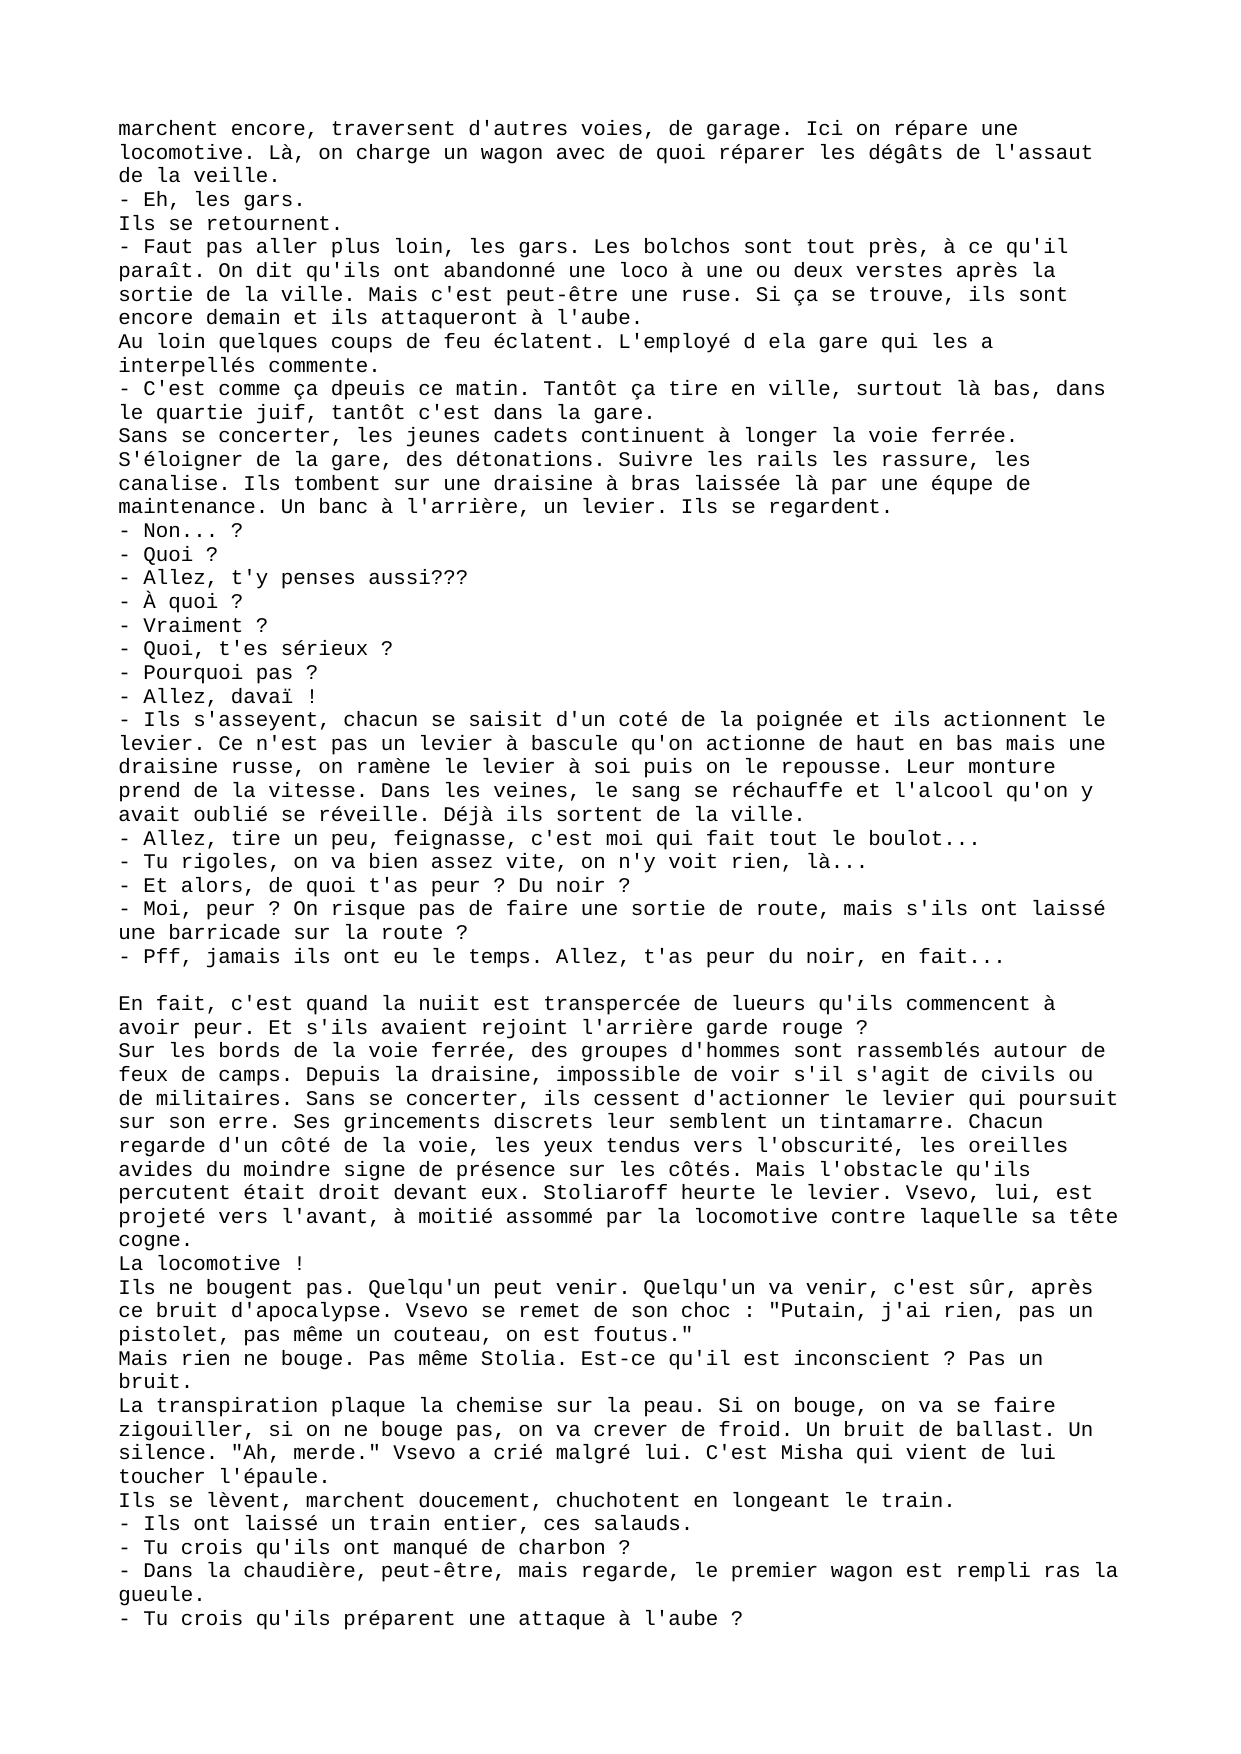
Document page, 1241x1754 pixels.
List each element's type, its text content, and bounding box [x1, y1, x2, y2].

text Ils ne bougent pas. Quelqu'un peut venir. Quelqu'un va venir, c'est sûr, après ce bruit d'apocalypse. Vsevo se remet de son choc : "Putain, j'ai rien, pas un pistolet, pas même un couteau, on est foutus." [118, 1277, 1122, 1348]
text - Quoi, t'es sérieux ? [118, 638, 1122, 662]
text - Non... ? [118, 520, 1122, 544]
text Ils se lèvent, marchent doucement, chuchotent en longeant le train. [118, 1489, 1122, 1513]
text - Tu rigoles, on va bien assez vite, on n'y voit rien, là... [118, 851, 1122, 875]
text Sans se concerter, les jeunes cadets continuent à longer la voie ferrée. S'éloigner de la gare, des détonations. Suivre les rails les rassure, les canalise. Ils tombent sur une draisine à bras laissée là par une équpe de maintenance. Un banc à l'arrière, un levier. Ils se regardent. [118, 426, 1122, 520]
text - Allez, t'y penses aussi??? [118, 567, 1122, 591]
text - Allez, tire un peu, feignasse, c'est moi qui fait tout le boulot... [118, 827, 1122, 851]
text - Quoi ? [118, 544, 1122, 567]
text Mais rien ne bouge. Pas même Stolia. Est-ce qu'il est inconscient ? Pas un bruit. [118, 1348, 1122, 1395]
text - Pff, jamais ils ont eu le temps. Allez, t'as peur du noir, en fait... [118, 946, 1122, 969]
text - Faut pas aller plus loin, les gars. Les bolchos sont tout près, à ce qu'il paraît. On dit qu'ils ont abandonné une loco à une ou deux verstes après la sortie de la ville. Mais c'est peut-être une ruse. Si ça se trouve, ils sont encore demain et ils attaqueront à l'aube. [118, 236, 1122, 331]
text - À quoi ? [118, 591, 1122, 615]
text Sur les bords de la voie ferrée, des groupes d'hommes sont rassemblés autour de feux de camps. Depuis la draisine, impossible de voir s'il s'agit de civils ou de militaires. Sans se concerter, ils cessent d'actionner le levier qui poursuit sur son erre. Ses grincements discrets leur semblent un tintamarre. Chacun regarde d'un côté de la voie, les yeux tendus vers l'obscurité, les oreilles avides du moindre signe de présence sur les côtés. Mais l'obstacle qu'ils percutent était droit devant eux. Stoliaroff heurte le levier. Vsevo, lui, est projeté vers l'avant, à moitié assommé par la locomotive contre laquelle sa tête cogne. [118, 1040, 1122, 1253]
text - Vraiment ? [118, 615, 1122, 638]
text En fait, c'est quand la nuiit est transpercée de lueurs qu'ils commencent à avoir peur. Et s'ils avaient rejoint l'arrière garde rouge ? [118, 993, 1122, 1040]
text Ils se retournent. [118, 213, 1122, 236]
text La locomotive ! [118, 1253, 1122, 1277]
text - Tu crois qu'ils ont manqué de charbon ? [118, 1537, 1122, 1561]
text La transpiration plaque la chemise sur la peau. Si on bouge, on va se faire zigouiller, si on ne bouge pas, on va crever de froid. Un bruit de ballast. Un silence. "Ah, merde." Vsevo a crié malgré lui. C'est Misha qui vient de lui toucher l'épaule. [118, 1395, 1122, 1489]
text - Eh, les gars. [118, 189, 1122, 213]
text Au loin quelques coups de feu éclatent. L'employé d ela gare qui les a interpellés commente. [118, 331, 1122, 378]
text marchent encore, traversent d'autres voies, de garage. Ici on répare une locomotive. Là, on charge un wagon avec de quoi réparer les dégâts de l'assaut de la veille. [118, 118, 1122, 189]
text - Moi, peur ? On risque pas de faire une sortie de route, mais s'ils ont laissé une barricade sur la route ? [118, 898, 1122, 946]
text - C'est comme ça dpeuis ce matin. Tantôt ça tire en ville, surtout là bas, dans le quartie juif, tantôt c'est dans la gare. [118, 378, 1122, 426]
text - Dans la chaudière, peut-être, mais regarde, le premier wagon est rempli ras la gueule. [118, 1561, 1122, 1608]
text - Tu crois qu'ils préparent une attaque à l'aube ? [118, 1608, 1122, 1631]
text - Ils s'asseyent, chacun se saisit d'un coté de la poignée et ils actionnent le levier. Ce n'est pas un levier à bascule qu'on actionne de haut en bas mais une draisine russe, on ramène le levier à soi puis on le repousse. Leur monture prend de la vitesse. Dans les veines, le sang se réchauffe et l'alcool qu'on y avait oublié se réveille. Déjà ils sortent de la ville. [118, 709, 1122, 827]
text - Et alors, de quoi t'as peur ? Du noir ? [118, 875, 1122, 898]
text - Ils ont laissé un train entier, ces salauds. [118, 1513, 1122, 1537]
text - Pourquoi pas ? [118, 662, 1122, 686]
text - Allez, davaï ! [118, 686, 1122, 709]
